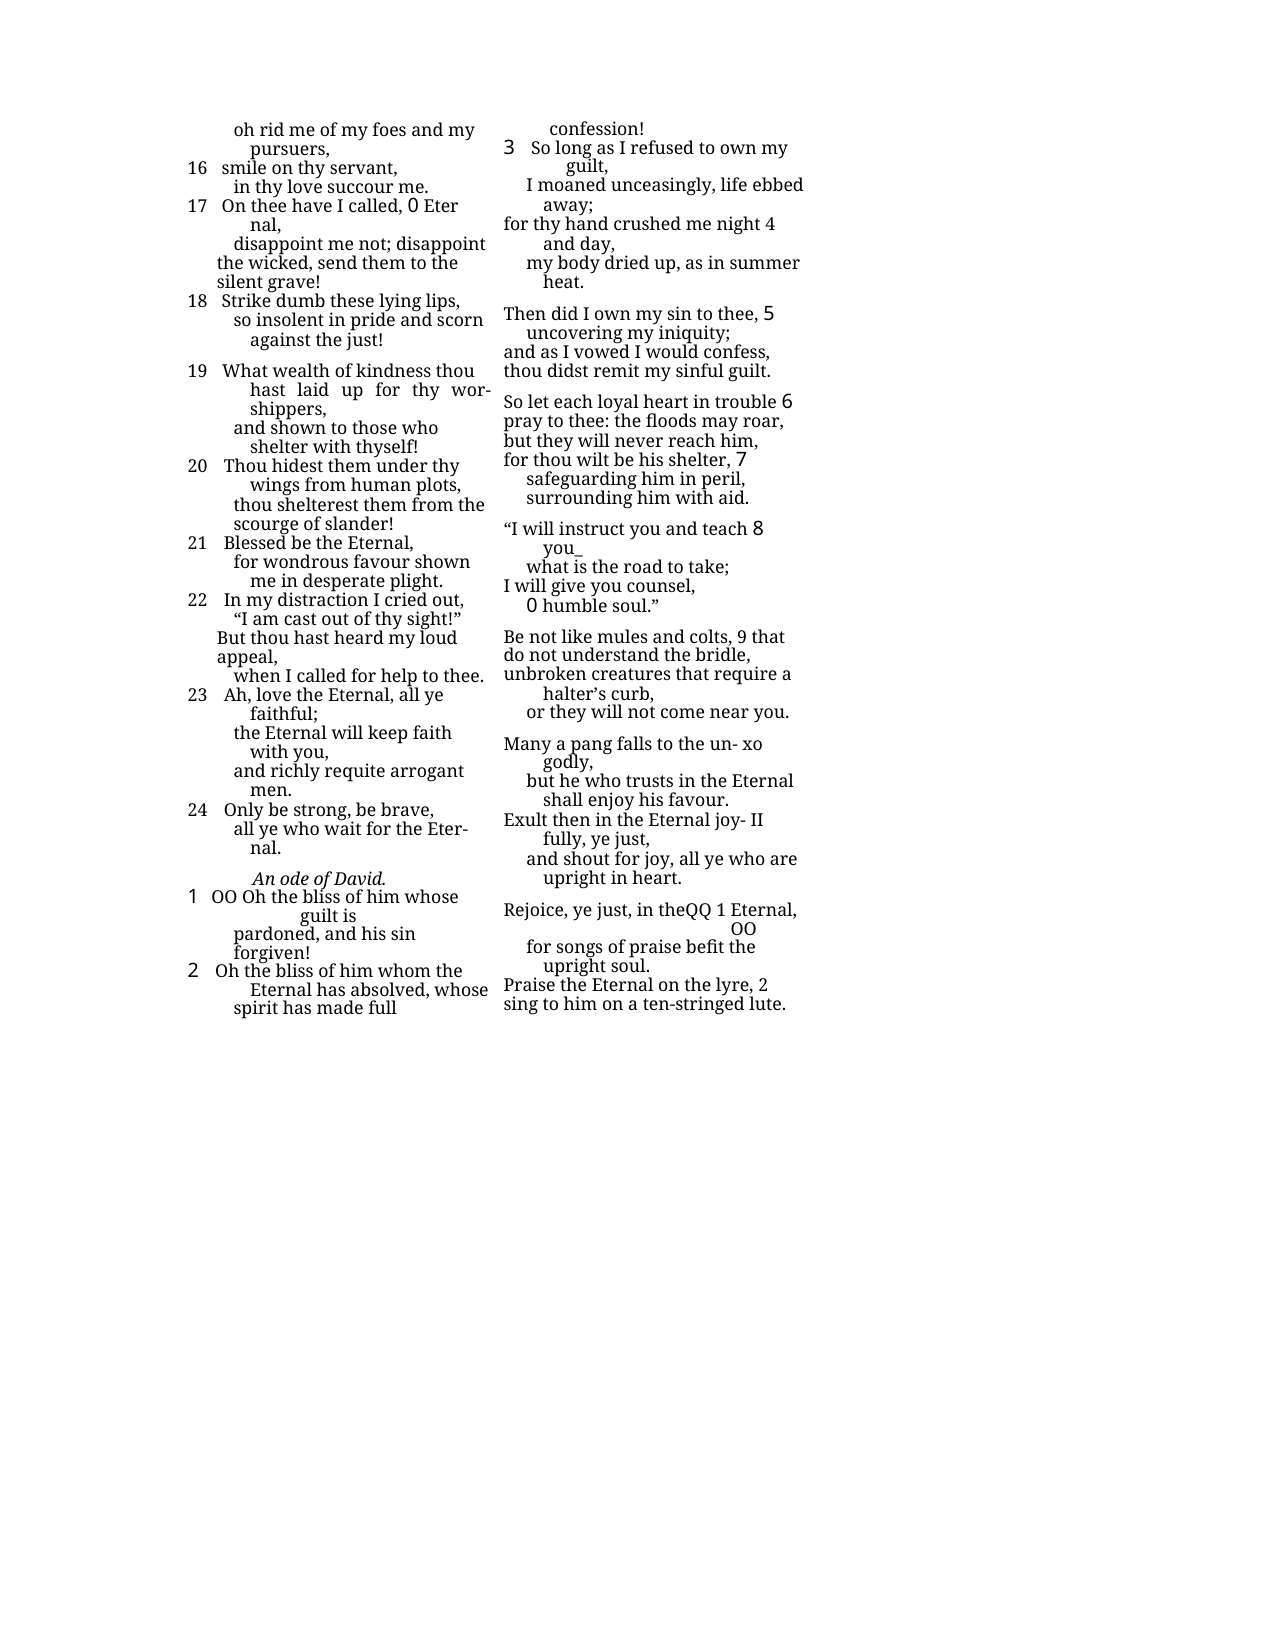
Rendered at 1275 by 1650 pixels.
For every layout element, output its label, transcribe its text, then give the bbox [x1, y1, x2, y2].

text I moaned unceasingly, life ebbed away; [526, 176, 807, 215]
text Rejoice, ye just, in theQQ 1 Eternal, OO [503, 902, 807, 939]
text so insolent in pride and scorn against the just! [233, 312, 491, 350]
text unbroken creatures that require a halter’s curb, [503, 666, 807, 704]
text guilt, [549, 158, 807, 176]
text my body dried up, as in sum­mer heat. [526, 254, 807, 292]
text for thou wilt be his shelter, 7 safeguarding him in peril, surrounding him with aid. [503, 451, 807, 508]
text nal, [233, 216, 491, 235]
text Then did I own my sin to thee, 5 uncovering my iniquity; [503, 305, 807, 343]
text for songs of praise befit the upright soul. [526, 939, 807, 976]
text or they will not come near you. [526, 704, 807, 723]
text in thy love succour me. [233, 178, 491, 197]
list Strike dumb these lying lips, [187, 293, 491, 312]
text hast laid up for thy wor­shippers, [250, 381, 491, 419]
list What wealth of kindness thou [187, 362, 491, 381]
text Exult then in the Eternal joy- II fully, ye just, [503, 811, 807, 850]
text “I will instruct you and teach 8 you_ [503, 521, 807, 559]
list Oh the bliss of him whom the [187, 963, 491, 981]
text guilt is pardoned, and his sin forgiven! [233, 908, 443, 963]
text the Eternal will keep faith with you, [233, 724, 491, 763]
text oh rid me of my foes and my [233, 121, 491, 140]
text An ode of David. [187, 871, 453, 889]
text all ye who wait for the Eter­nal. [233, 820, 491, 858]
list Blessed be the Eternal, [187, 534, 491, 553]
text wings from human plots, thou shelterest them from the scourge of slander! [233, 477, 491, 534]
text Eternal has absolved, whose spirit has made full [233, 981, 491, 1018]
text but he who trusts in the Eter­nal shall enjoy his favour. [526, 773, 807, 811]
list In my distraction I cried out, [187, 591, 491, 610]
text and richly requite arrogant men. [233, 763, 491, 801]
text confession! [549, 121, 807, 139]
text 0 humble soul.” [526, 597, 807, 616]
text pursuers, [233, 140, 491, 159]
text and shout for joy, all ye who are upright in heart. [526, 850, 807, 889]
text and shown to those who shelter with thyself! [233, 419, 491, 458]
list Thou hidest them under thy [187, 458, 491, 477]
list smile on thy servant, [187, 159, 491, 178]
list Ah, love the Eternal, all ye [187, 686, 491, 705]
text what is the road to take; [526, 559, 807, 578]
text Many a pang falls to the un- xo godly, [503, 736, 807, 773]
text disappoint me not; disappoint the wicked, send them to the silent grave! [217, 235, 491, 293]
text I will give you counsel, [503, 578, 807, 597]
text and as I vowed I would confess, thou didst remit my sinful guilt. [503, 343, 807, 381]
list OO Oh the bliss of him whose [187, 889, 491, 908]
text when I called for help to thee. [233, 667, 491, 686]
text “I am cast out of thy sight!” But thou hast heard my loud appeal, [217, 610, 491, 667]
text Be not like mules and colts, 9 that do not understand the bridle, [503, 629, 807, 666]
list So long as I refused to own my [503, 139, 807, 158]
text for thy hand crushed me night 4 and day, [503, 215, 807, 254]
list On thee have I called, 0 Eter­ [187, 197, 491, 216]
list Only be strong, be brave, [187, 801, 491, 820]
text Praise the Eternal on the lyre, 2 sing to him on a ten-stringed lute. [503, 976, 807, 1014]
text faithful; [233, 705, 491, 724]
text So let each loyal heart in trouble 6 pray to thee: the floods may roar, but they will never reach him, [503, 394, 807, 451]
text for wondrous favour shown me in desperate plight. [233, 553, 491, 591]
